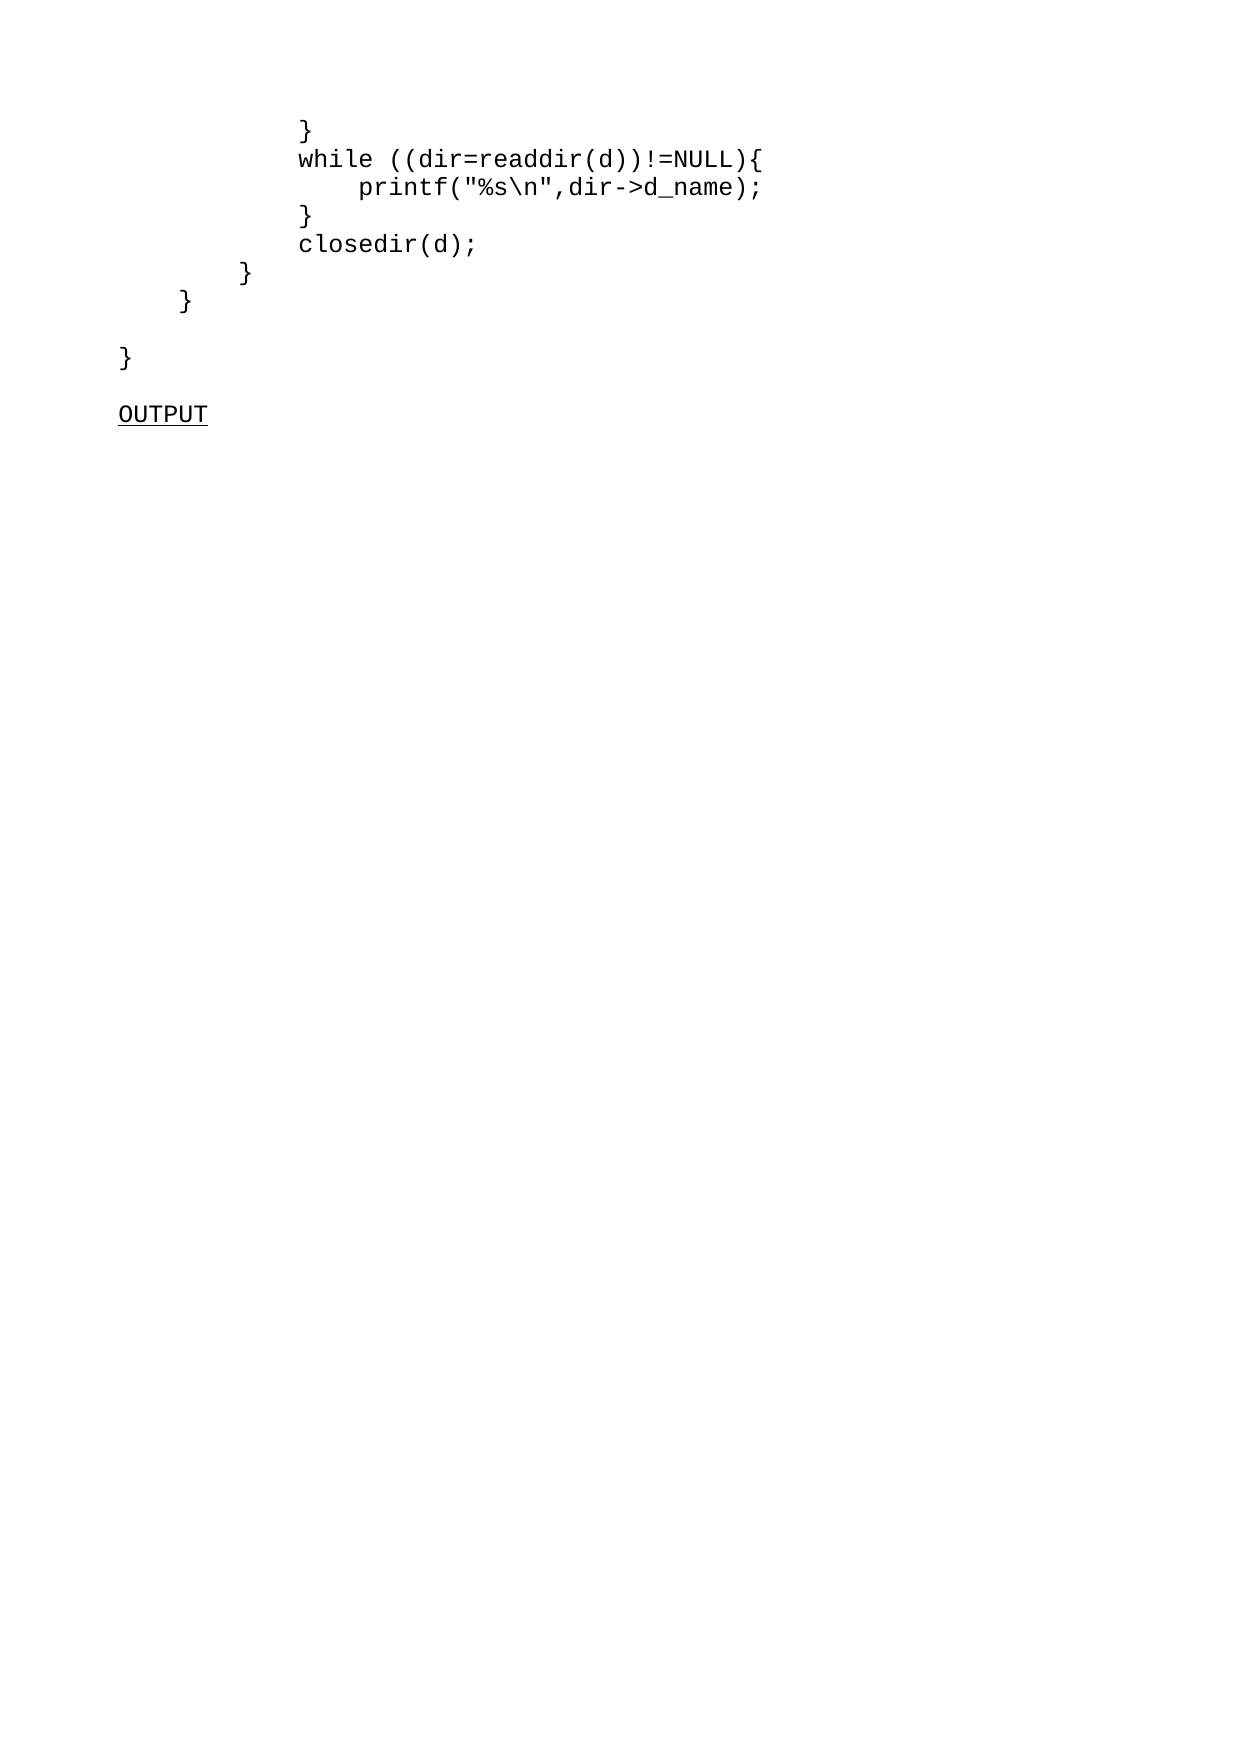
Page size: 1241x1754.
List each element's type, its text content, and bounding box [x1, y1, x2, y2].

text while ((dir=readdir(d))!=NULL){ [118, 146, 1122, 175]
text OUTPUT [118, 401, 1122, 430]
text printf("%s\n",dir->d_name); [118, 175, 1122, 203]
text } [118, 288, 1122, 316]
text } [118, 203, 1122, 231]
text closedir(d); [118, 231, 1122, 260]
text } [118, 345, 1122, 373]
text } [118, 118, 1122, 146]
text } [118, 260, 1122, 288]
